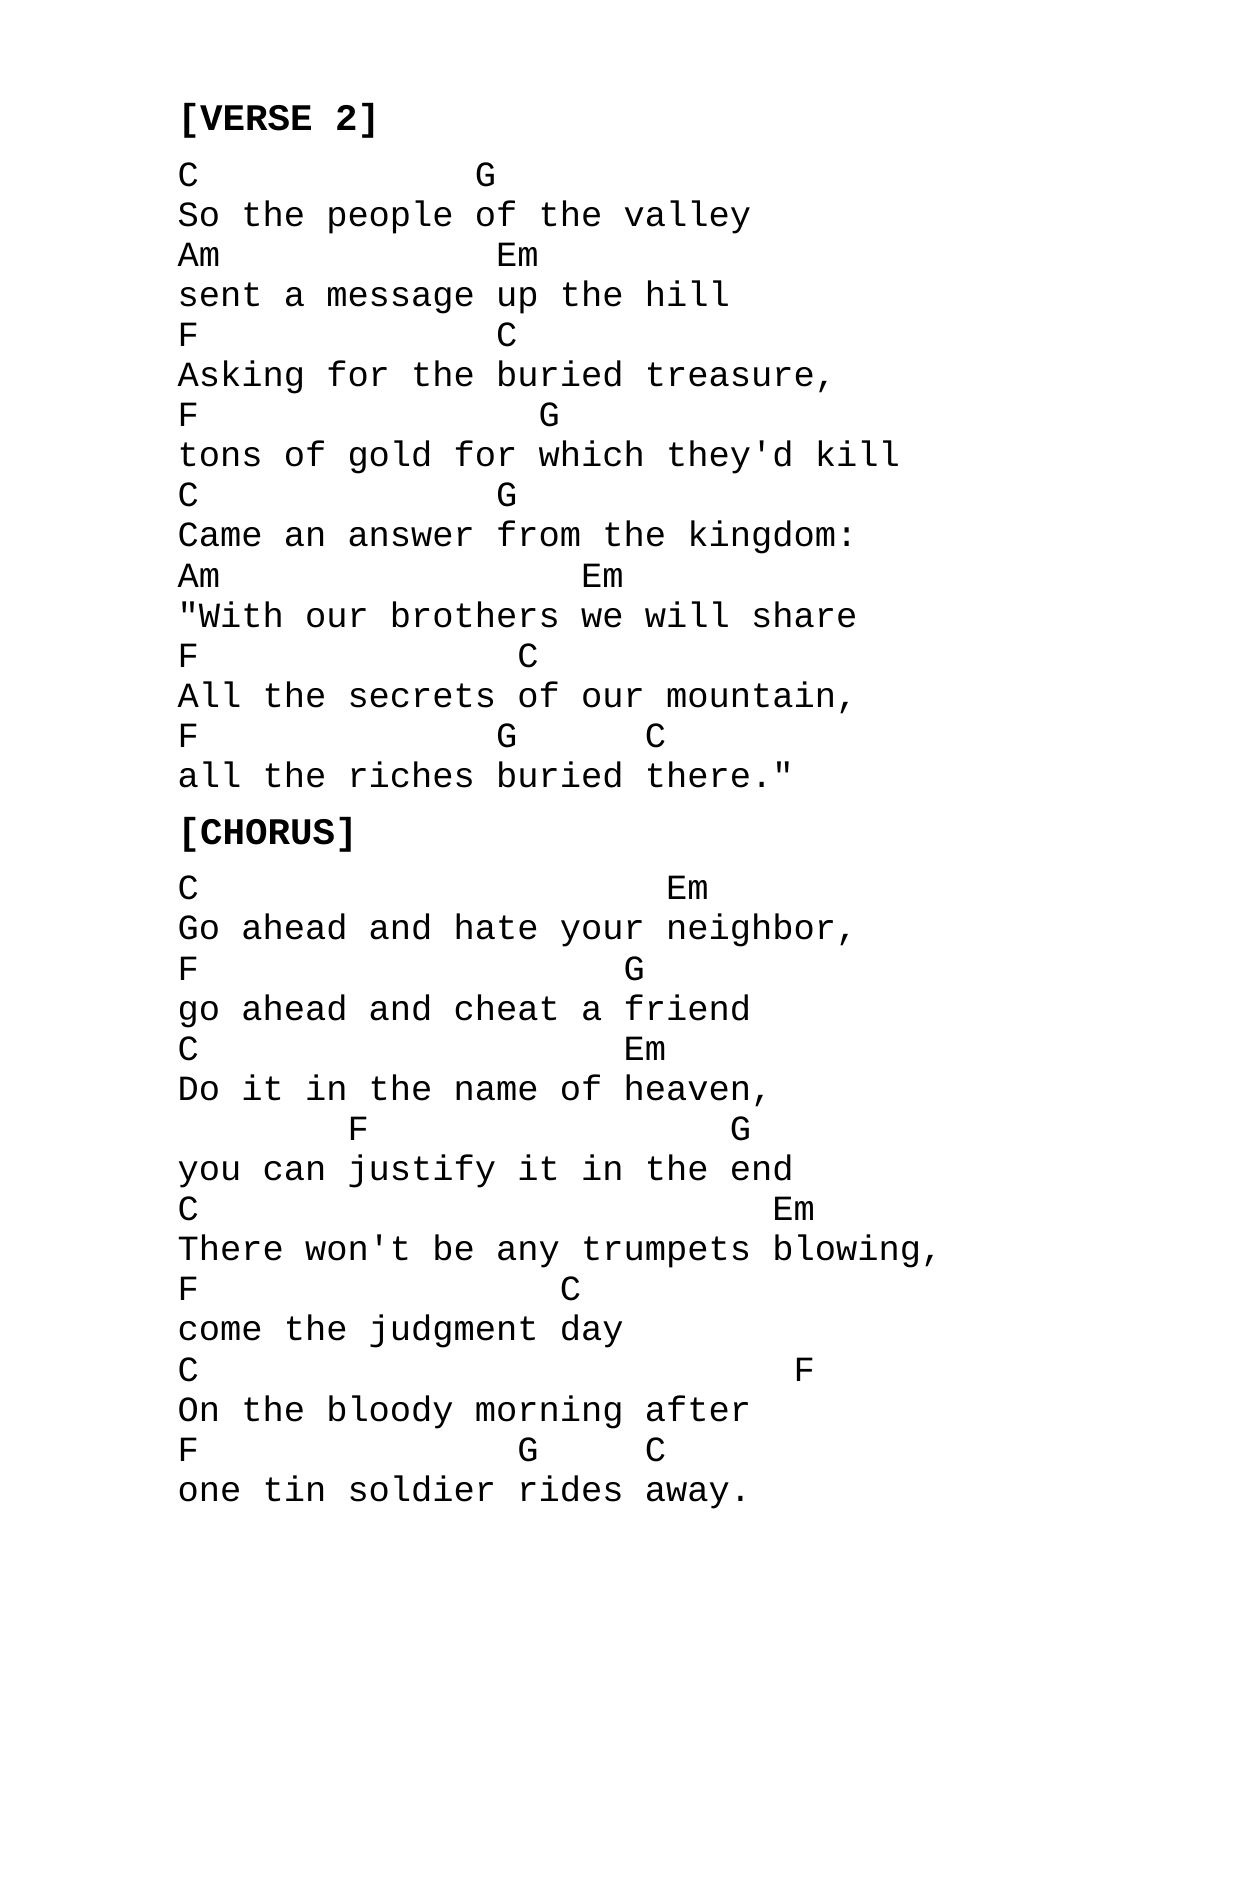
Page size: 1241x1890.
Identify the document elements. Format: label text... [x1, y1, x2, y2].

text all the riches buried there." [177, 758, 1196, 798]
text Asking for the buried treasure, [177, 357, 1196, 397]
text F G [177, 950, 1196, 991]
text F C [177, 638, 1196, 678]
text F C [177, 317, 1196, 357]
text C Em [177, 870, 1196, 910]
text Came an answer from the kingdom: [177, 517, 1196, 557]
text F G [177, 1111, 1196, 1151]
text one tin soldier rides away. [177, 1472, 1196, 1512]
text F G C [177, 718, 1196, 758]
text "With our brothers we will share [177, 598, 1196, 638]
text All the secrets of our mountain, [177, 678, 1196, 718]
text you can justify it in the end [177, 1151, 1196, 1191]
text C G [177, 477, 1196, 517]
text There won't be any trumpets blowing, [177, 1231, 1196, 1271]
text Am Em [177, 557, 1196, 598]
subtitle [VERSE 2] [177, 99, 1196, 142]
text come the judgment day [177, 1311, 1196, 1351]
text C G [177, 156, 1196, 197]
text Go ahead and hate your neighbor, [177, 910, 1196, 950]
text go ahead and cheat a friend [177, 991, 1196, 1031]
text Do it in the name of heaven, [177, 1071, 1196, 1111]
text F G [177, 397, 1196, 437]
text F C [177, 1271, 1196, 1311]
text F G C [177, 1432, 1196, 1472]
text C Em [177, 1031, 1196, 1071]
text So the people of the valley [177, 197, 1196, 237]
text C Em [177, 1191, 1196, 1231]
text sent a message up the hill [177, 277, 1196, 317]
text tons of gold for which they'd kill [177, 437, 1196, 477]
subtitle [CHORUS] [177, 813, 1196, 855]
text Am Em [177, 237, 1196, 277]
text On the bloody morning after [177, 1392, 1196, 1432]
text C F [177, 1351, 1196, 1392]
